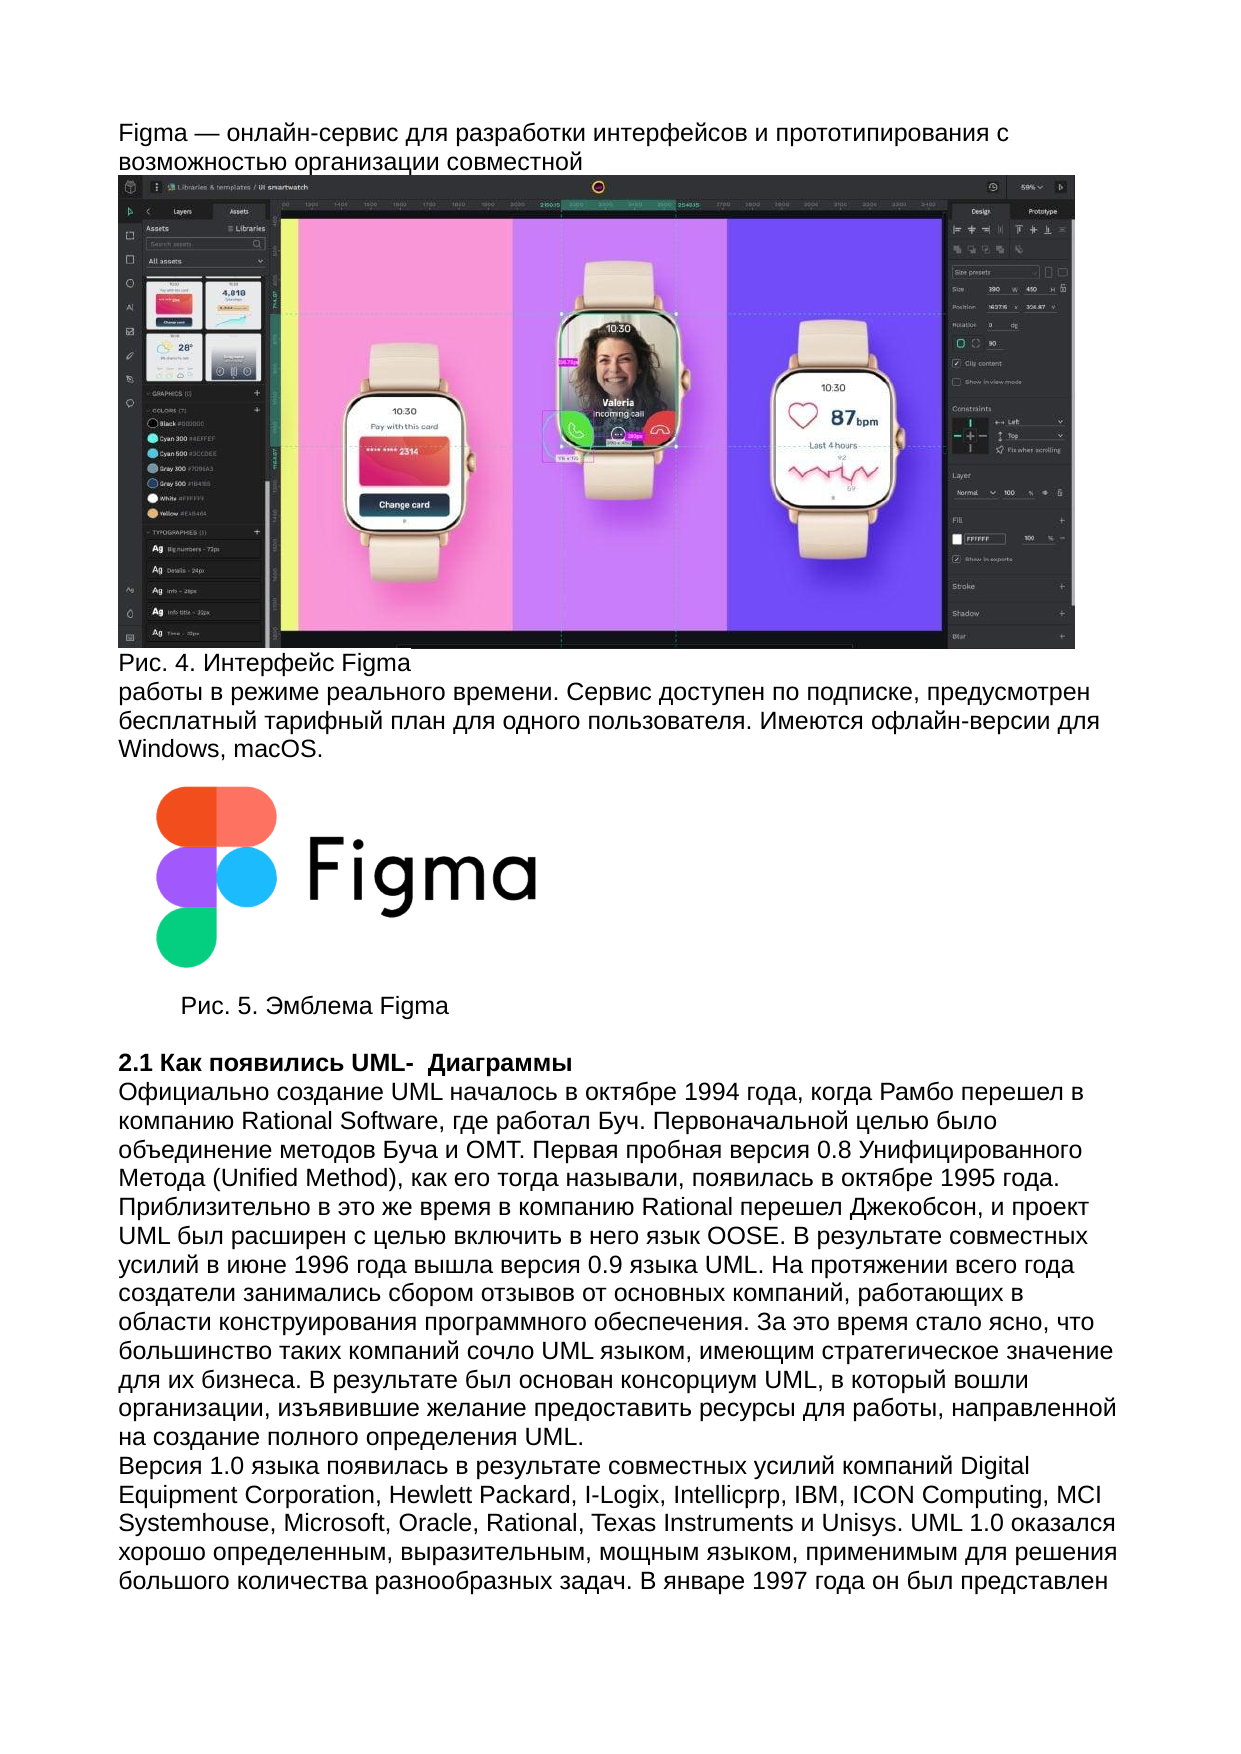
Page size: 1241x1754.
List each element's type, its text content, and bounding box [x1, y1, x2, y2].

text Рис. 4. Интерфейс Figma [118, 648, 1122, 677]
text работы в режиме реального времени. Сервис доступен по подписке, предусмотрен бесплатный тарифный план для одного пользователя. Имеются офлайн-версии для Windows, macOS. [118, 677, 1122, 763]
picture [118, 175, 1075, 649]
picture [118, 763, 574, 991]
text 2.1 Как появились UML- Диаграммы [118, 1048, 1122, 1077]
text Официально создание UML началось в октябре 1994 года, когда Рамбо перешел в компанию Rational Software, где работал Буч. Первоначальной целью было объединение методов Буча и ОМТ. Первая пробная версия 0.8 Унифицированного Метода (Unified Method), как его тогда называли, появилась в октябре 1995 года. Приблизительно в это же время в компанию Rational перешел Джекобсон, и проект UML был расширен с целью включить в него язык OOSE. В результате совместных усилий в июне 1996 года вышла версия 0.9 языка UML. На протяжении всего года создатели занимались сбором отзывов от основных компаний, работающих в области конструирования программного обеспечения. За это время стало ясно, что большинство таких компаний сочло UML языком, имеющим стратегическое значение для их бизнеса. В результате был основан консорциум UML, в который вошли организации, изъявившие желание предоставить ресурсы для работы, направленной на создание полного определения UML. [118, 1077, 1122, 1451]
text Версия 1.0 языка появилась в результате совместных усилий компаний Digital Equipment Corporation, Hewlett Packard, I-Logix, Intellicprp, IBM, ICON Computing, MCI Systemhouse, Microsoft, Oracle, Rational, Texas Instruments и Unisys. UML 1.0 оказался хорошо определенным, выразительным, мощным языком, применимым для решения большого количества разнообразных задач. В январе 1997 года он был представлен [118, 1451, 1122, 1595]
text Figma — онлайн-сервис для разработки интерфейсов и прототипирования с возможностью организации совместной [118, 118, 1122, 648]
text Рис. 5. Эмблема Figma [118, 991, 1122, 1020]
